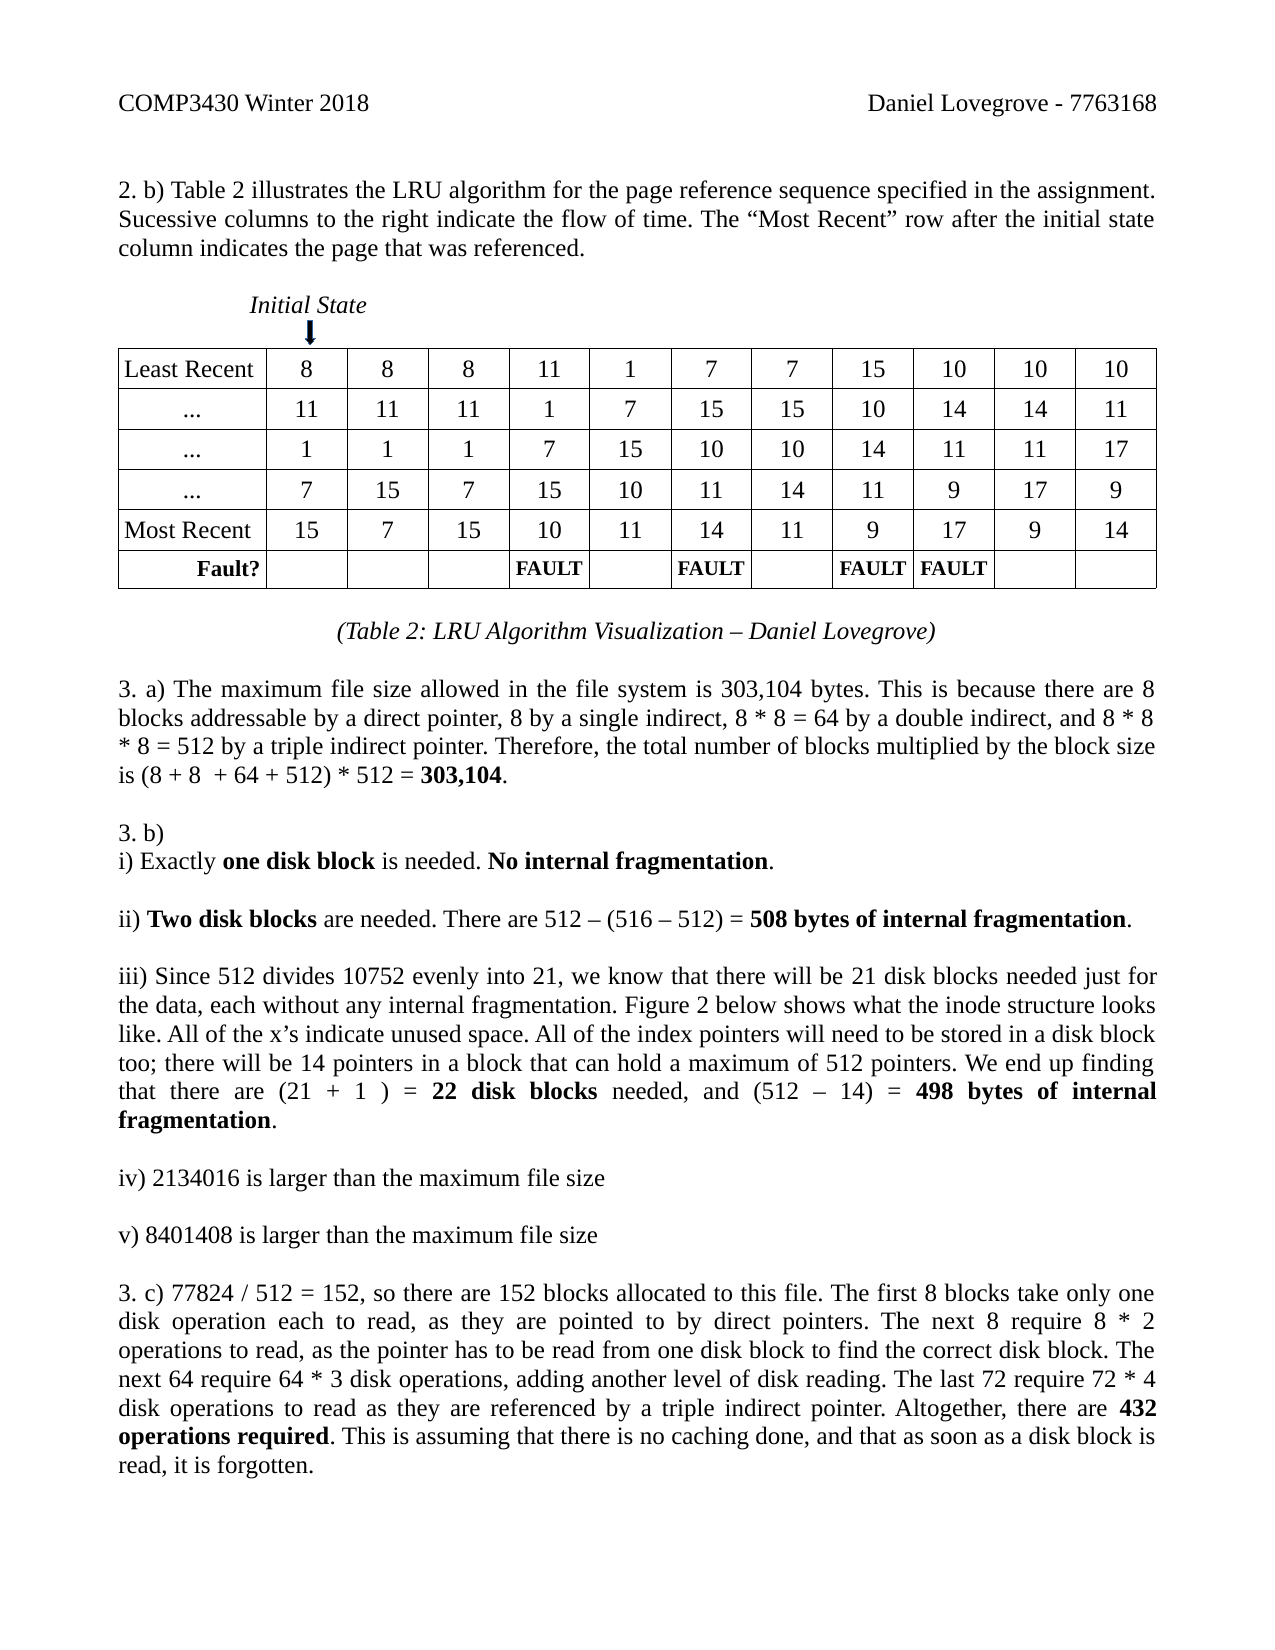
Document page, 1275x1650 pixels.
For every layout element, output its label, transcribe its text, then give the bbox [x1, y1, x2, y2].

text v) 8401408 is larger than the maximum file size [118, 1220, 1157, 1249]
table_cell 15 [510, 470, 589, 509]
table_cell 11 [348, 389, 428, 429]
table_header 7 [672, 349, 751, 388]
table_cell 15 [348, 470, 428, 509]
table_cell 14 [1076, 510, 1156, 549]
table_cell 1 [348, 430, 428, 469]
table_cell 10 [752, 430, 832, 469]
text ii) Two disk blocks are needed. There are 512 – (516 – 512) = 508 bytes of internal fragmentation. [118, 904, 1157, 933]
table_cell 1 [429, 430, 509, 469]
table_cell 7 [590, 389, 671, 429]
table_cell ... [119, 389, 266, 429]
table_cell [429, 551, 509, 587]
table_cell [1076, 551, 1156, 587]
table_cell 11 [833, 470, 913, 509]
table_cell Most Recent [119, 510, 266, 549]
table_cell 17 [914, 510, 994, 549]
table_header 7 [752, 349, 832, 388]
table_cell 14 [752, 470, 832, 509]
table_cell 14 [833, 430, 913, 469]
table_cell FAULT [833, 551, 913, 587]
table_cell 15 [267, 510, 347, 549]
table_cell 9 [1076, 470, 1156, 509]
table_cell 9 [914, 470, 994, 509]
table_cell 7 [510, 430, 589, 469]
table_header 10 [1076, 349, 1156, 388]
table_cell 10 [510, 510, 589, 549]
table_cell 11 [267, 389, 347, 429]
text Initial State [118, 291, 1157, 319]
table_cell 15 [590, 430, 671, 469]
text iv) 2134016 is larger than the maximum file size [118, 1163, 1157, 1191]
table_cell [590, 551, 671, 587]
table_cell 10 [590, 470, 671, 509]
table_header 10 [995, 349, 1075, 388]
table_cell Fault? [119, 551, 266, 587]
table_cell 17 [1076, 430, 1156, 469]
table_cell 11 [590, 510, 671, 549]
text iii) Since 512 divides 10752 evenly into 21, we know that there will be 21 disk blocks needed just for the data, each without any internal fragmentation. Figure 2 below shows what the inode structure looks like. All of the x’s indicate unused space. All of the index pointers will need to be stored in a disk block too; there will be 14 pointers in a block that can hold a maximum of 512 pointers. We end up finding that there are (21 + 1 ) = 22 disk blocks needed, and (512 – 14) = 498 bytes of internal fragmentation. [118, 961, 1157, 1134]
table_cell 11 [429, 389, 509, 429]
text 3. a) The maximum file size allowed in the file system is 303,104 bytes. This is because there are 8 blocks addressable by a direct pointer, 8 by a single indirect, 8 * 8 = 64 by a double indirect, and 8 * 8 * 8 = 512 by a triple indirect pointer. Therefore, the total number of blocks multiplied by the block size is (8 + 8 + 64 + 512) * 512 = 303,104. [118, 674, 1157, 789]
text i) Exactly one disk block is needed. No internal fragmentation. [118, 846, 1157, 875]
table_header 8 [429, 349, 509, 388]
table_header 15 [833, 349, 913, 388]
table_cell 15 [752, 389, 832, 429]
table_cell FAULT [672, 551, 751, 587]
table_cell 15 [672, 389, 751, 429]
table_cell 14 [672, 510, 751, 549]
table_cell 14 [995, 389, 1075, 429]
table_header 10 [914, 349, 994, 388]
table_cell 10 [833, 389, 913, 429]
table_header 8 [267, 349, 347, 388]
table_cell 17 [995, 470, 1075, 509]
table_cell 15 [429, 510, 509, 549]
table_cell 7 [429, 470, 509, 509]
table_cell FAULT [510, 551, 589, 587]
table_cell 9 [995, 510, 1075, 549]
table_cell 9 [833, 510, 913, 549]
table_cell 14 [914, 389, 994, 429]
table_header 1 [590, 349, 671, 388]
table_cell 11 [752, 510, 832, 549]
table_cell ... [119, 430, 266, 469]
text 3. c) 77824 / 512 = 152, so there are 152 blocks allocated to this file. The first 8 blocks take only one disk operation each to read, as they are pointed to by direct pointers. The next 8 require 8 * 2 operations to read, as the pointer has to be read from one disk block to find the correct disk block. The next 64 require 64 * 3 disk operations, adding another level of disk reading. The last 72 require 72 * 4 disk operations to read as they are referenced by a triple indirect pointer. Altogether, there are 432 operations required. This is assuming that there is no caching done, and that as soon as a disk block is read, it is forgotten. [118, 1278, 1157, 1479]
table_header 11 [510, 349, 589, 388]
text 3. b) [118, 818, 1157, 846]
table_cell 10 [672, 430, 751, 469]
table_cell 11 [1076, 389, 1156, 429]
table_cell FAULT [914, 551, 994, 587]
table_cell 11 [914, 430, 994, 469]
table_cell 11 [995, 430, 1075, 469]
text (Table 2: LRU Algorithm Visualization – Daniel Lovegrove) [118, 616, 1157, 645]
table_cell 1 [510, 389, 589, 429]
table_cell 7 [267, 470, 347, 509]
table_cell 7 [348, 510, 428, 549]
table_cell [752, 551, 832, 587]
table_cell [348, 551, 428, 587]
table_cell [995, 551, 1075, 587]
text 2. b) Table 2 illustrates the LRU algorithm for the page reference sequence specified in the assignment. Sucessive columns to the right indicate the flow of time. The “Most Recent” row after the initial state column indicates the page that was referenced. [118, 176, 1157, 262]
table_cell [267, 551, 347, 587]
table_cell 1 [267, 430, 347, 469]
table_cell ... [119, 470, 266, 509]
table_header Least Recent [119, 349, 266, 388]
table_header 8 [348, 349, 428, 388]
table_cell 11 [672, 470, 751, 509]
